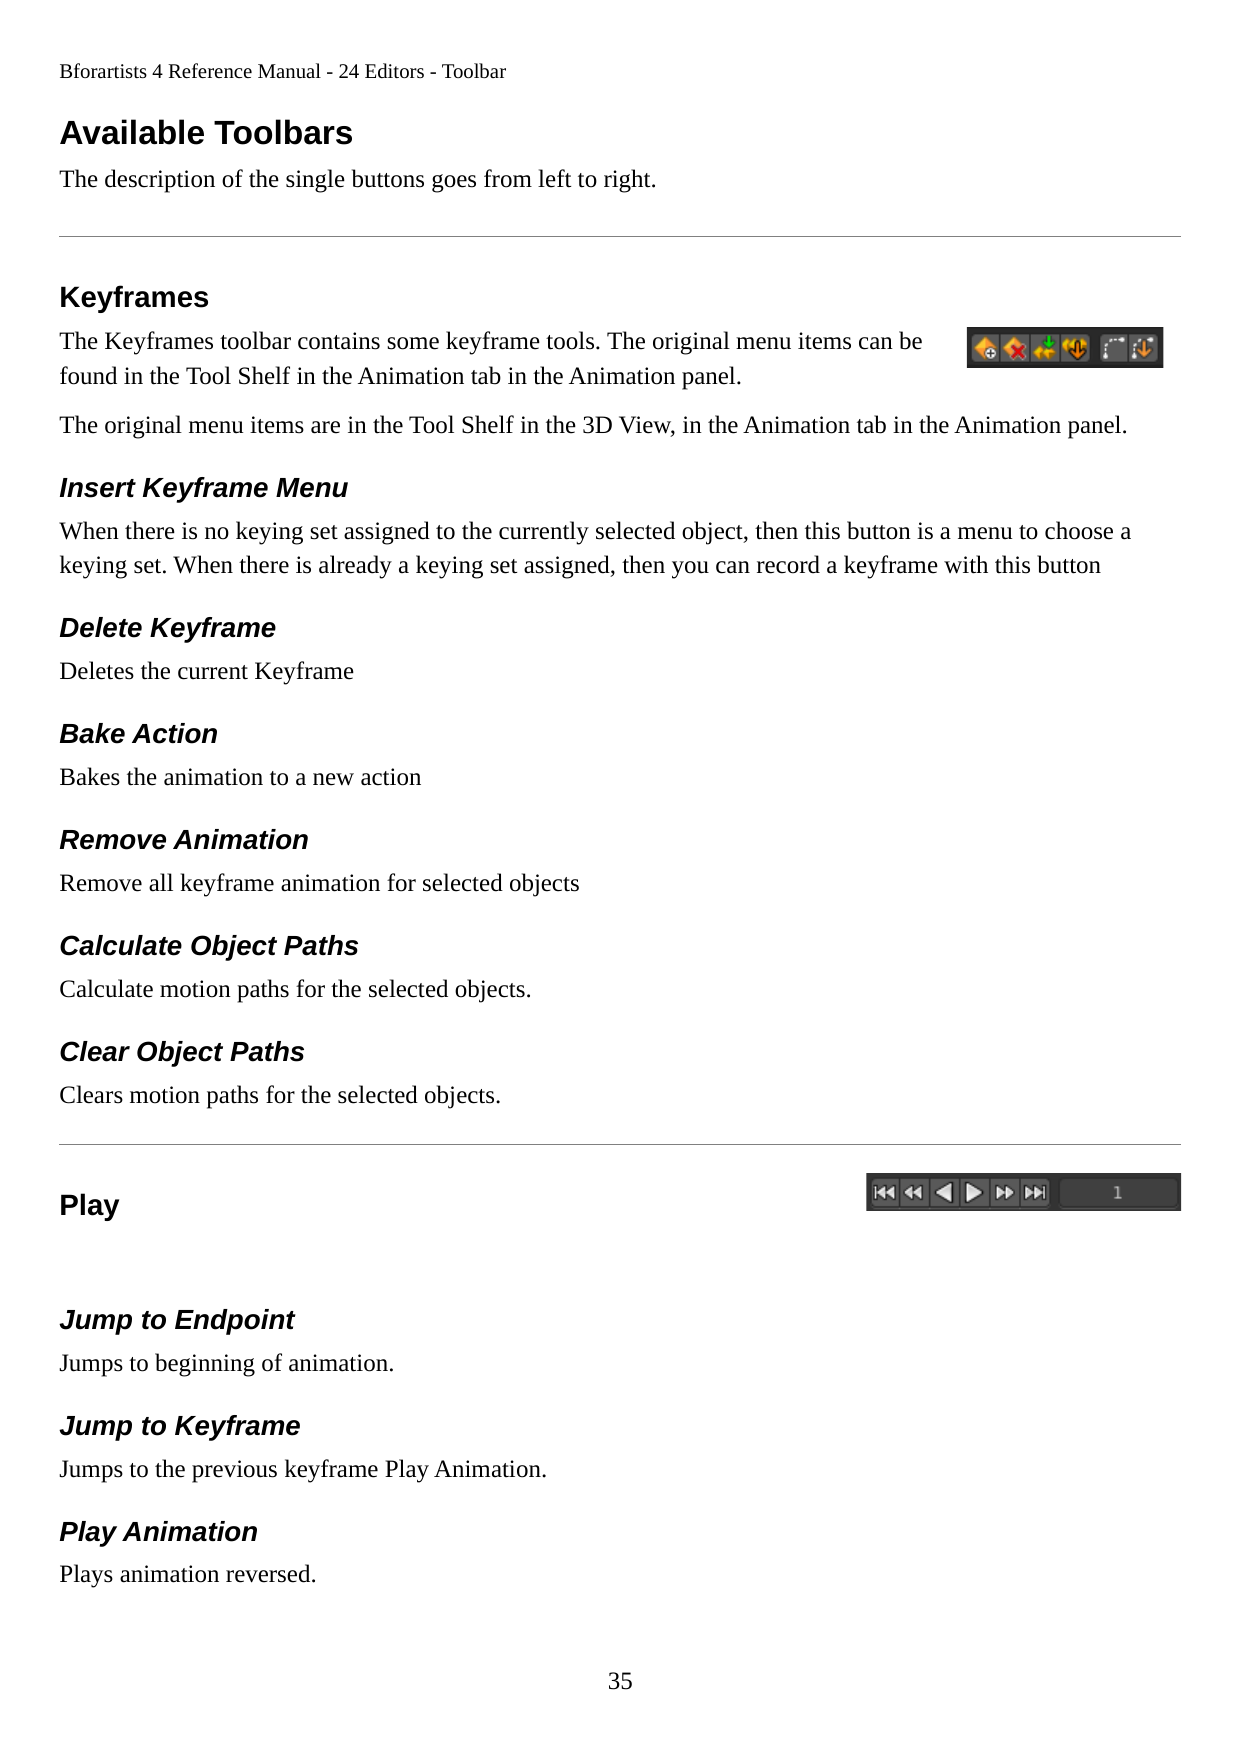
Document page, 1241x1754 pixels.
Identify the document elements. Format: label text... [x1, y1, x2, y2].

subtitle Bake Action [59, 718, 1181, 749]
subtitle Jump to Keyframe [59, 1409, 1181, 1441]
subtitle Remove Animation [59, 824, 1181, 856]
subtitle Calculate Object Paths [59, 929, 1181, 961]
subtitle Delete Keyframe [59, 612, 1181, 644]
subtitle Insert Keyframe Menu [59, 471, 1181, 503]
picture [866, 1173, 1182, 1211]
subtitle Jump to Endpoint [59, 1303, 1181, 1335]
text Jumps to beginning of animation. [59, 1348, 1181, 1376]
text The Keyframes toolbar contains some keyframe tools. The original menu items can be found in the Tool Shelf in the Animation tab in the Animation panel. [59, 326, 1181, 389]
text Deletes the current Keyframe [59, 656, 1181, 685]
text Remove all keyframe animation for selected objects [59, 868, 1181, 897]
subtitle Available Toolbars [59, 113, 1181, 151]
text Plays animation reversed. [59, 1559, 1181, 1588]
text Calculate motion paths for the selected objects. [59, 974, 1181, 1003]
subtitle Play Animation [59, 1515, 1181, 1547]
text The description of the single buttons goes from left to right. [59, 164, 1181, 192]
text Bakes the animation to a new action [59, 762, 1181, 791]
text When there is no keying set assigned to the currently selected object, then this button is a menu to choose a keying set. When there is already a keying set assigned, then you can record a keyframe with this button [59, 516, 1181, 579]
picture [966, 327, 1164, 368]
text Clears motion paths for the selected objects. [59, 1080, 1181, 1109]
text The original menu items are in the Tool Shelf in the 3D View, in the Animation tab in the Animation panel. [59, 410, 1181, 438]
subtitle Clear Object Paths [59, 1036, 1181, 1067]
text Jumps to the previous keyframe Play Animation. [59, 1454, 1181, 1482]
subtitle Play [59, 1188, 1181, 1221]
subtitle Keyframes [59, 280, 1181, 314]
